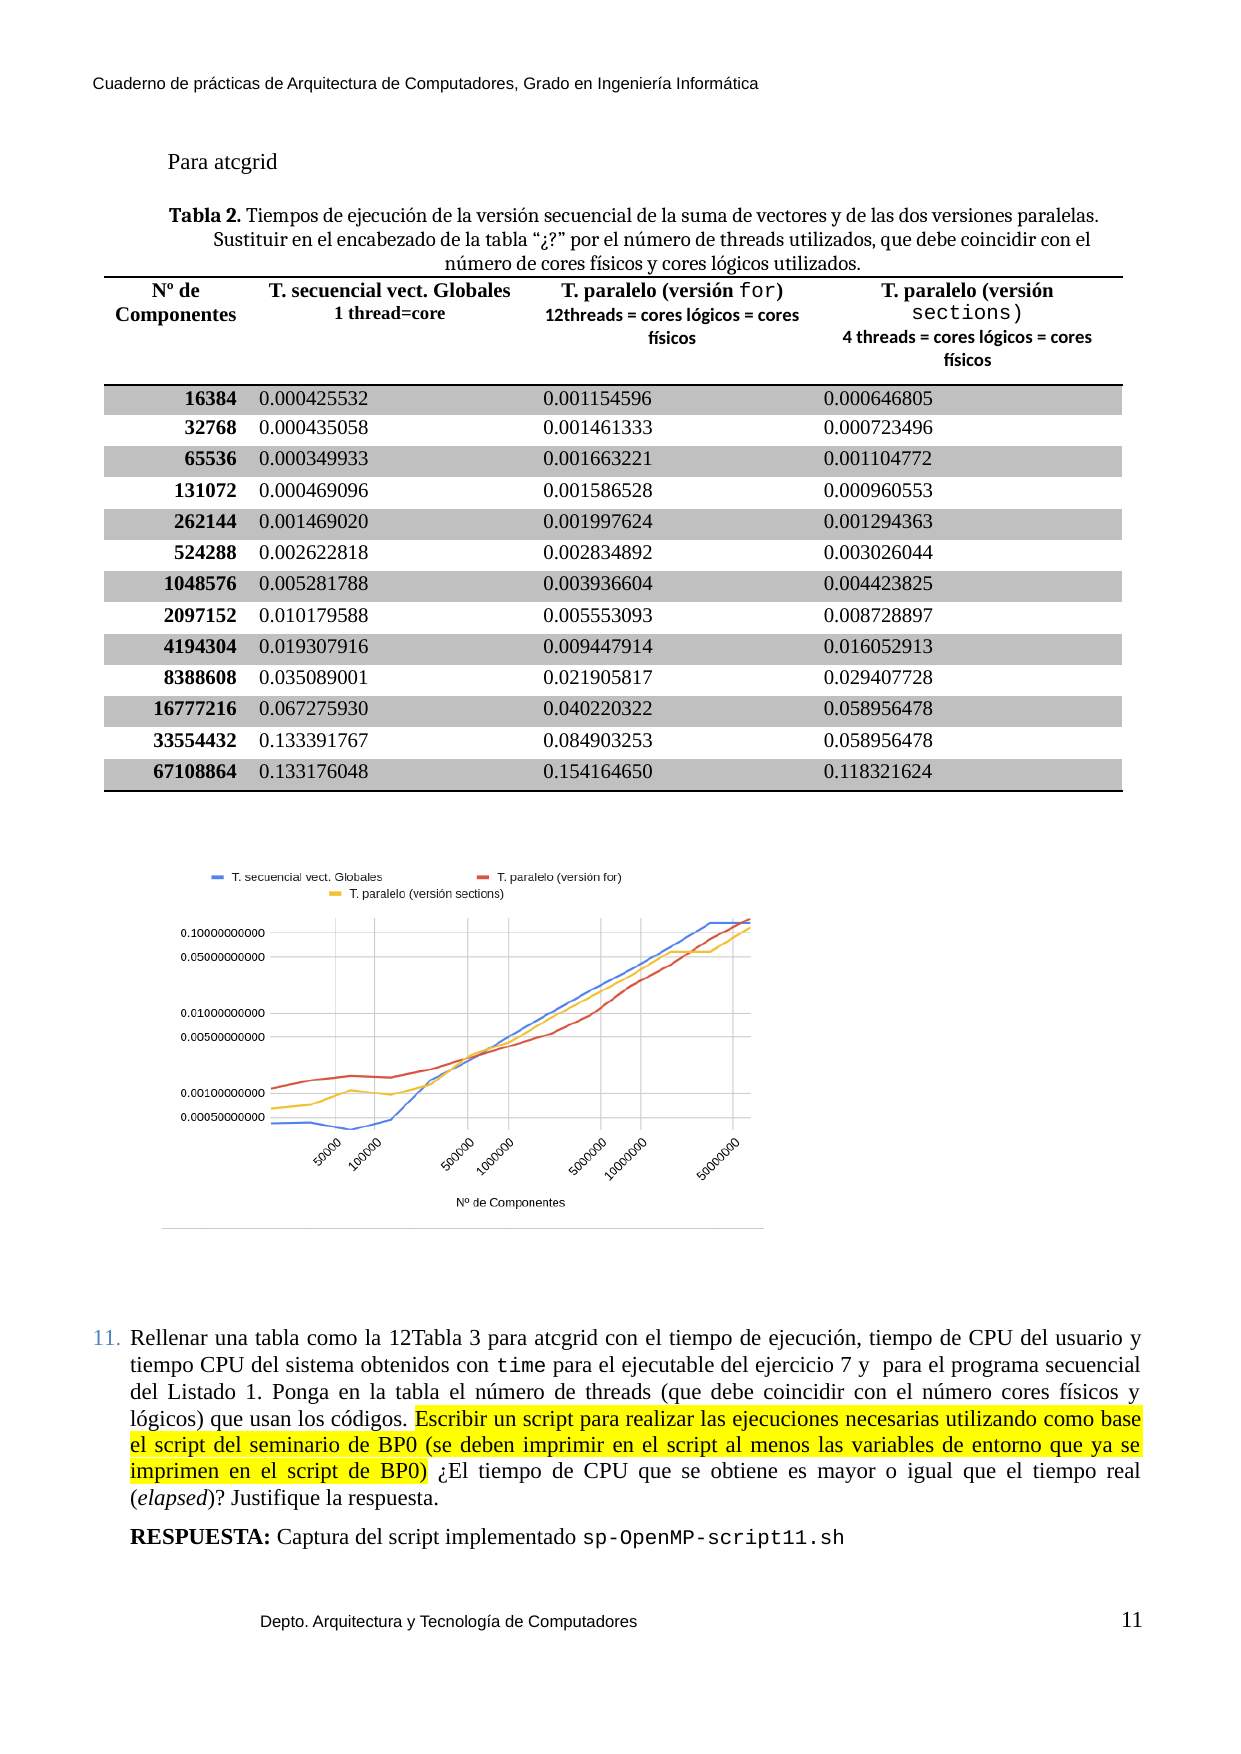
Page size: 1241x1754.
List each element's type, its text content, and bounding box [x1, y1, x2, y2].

table_cell 0.003936604 [532, 571, 812, 602]
table_cell 4194304 [104, 634, 248, 665]
table_cell 65536 [104, 446, 248, 477]
table_cell 0.021905817 [532, 665, 812, 696]
table_cell 0.000723496 [812, 415, 1122, 446]
list Rellenar una tabla como la 11Tabla 3 para atcgrid con el tiempo de ejecución, tiempo de CPU del usuario y tiempo CPU del sistema obtenidos con time para el ejecutable del ejercicio 7 y para el programa secuencial del Listado 1. Ponga en la tabla el número de threads (que debe coincidir con el número cores físicos y lógicos) que usan los códigos. Escribir un script para realizar las ejecuciones necesarias utilizando como base el script del seminario de BP0 (se deben imprimir en el script al menos las variables de entorno que ya se imprimen en el script de BP0) ¿El tiempo de CPU que se obtiene es mayor o igual que el tiempo real (elapsed)? Justifique la respuesta. [92, 1324, 1143, 1510]
table_cell 0.118321624 [812, 759, 1122, 790]
table_cell 0.004423825 [812, 571, 1122, 602]
table_cell 0.040220322 [532, 696, 812, 727]
table_cell 16384 [104, 386, 248, 415]
table_cell 0.133176048 [248, 759, 532, 790]
table_cell 67108864 [104, 759, 248, 790]
table_cell 0.009447914 [532, 634, 812, 665]
table_cell 0.001997624 [532, 509, 812, 540]
table_cell 0.010179588 [248, 603, 532, 634]
table_cell 0.000349933 [248, 446, 532, 477]
table_cell 2097152 [104, 603, 248, 634]
table_cell 0.084903253 [532, 728, 812, 759]
table_cell 0.005553093 [532, 603, 812, 634]
table_cell 0.035089001 [248, 665, 532, 696]
table_cell 0.058956478 [812, 696, 1122, 727]
table_cell 0.002834892 [532, 540, 812, 571]
table_cell 32768 [104, 415, 248, 446]
table_cell 0.001154596 [532, 386, 812, 415]
table_cell 0.001663221 [532, 446, 812, 477]
table_cell 0.029407728 [812, 665, 1122, 696]
table_cell 16777216 [104, 696, 248, 727]
table_cell 8388608 [104, 665, 248, 696]
text RESPUESTA: Captura del script implementado sp-OpenMP-script11.sh [130, 1523, 1143, 1550]
table_cell 0.001294363 [812, 509, 1122, 540]
table_cell 524288 [104, 540, 248, 571]
table_cell 0.008728897 [812, 603, 1122, 634]
table_cell 0.000960553 [812, 478, 1122, 509]
table_cell 0.001104772 [812, 446, 1122, 477]
table_cell 0.003026044 [812, 540, 1122, 571]
table_cell 0.001469020 [248, 509, 532, 540]
list Para atcgrid [167, 148, 1143, 174]
table_cell [92, 276, 1124, 792]
table_cell 0.058956478 [812, 728, 1122, 759]
table_cell 0.000646805 [812, 386, 1122, 415]
table_cell 0.000469096 [248, 478, 532, 509]
table_header T. paralelo (versión for) 12threads = cores lógicos = cores físicos [532, 278, 812, 384]
table_cell 0.016052913 [812, 634, 1122, 665]
table_cell 0.002622818 [248, 540, 532, 571]
table_cell 0.154164650 [532, 759, 812, 790]
table_cell 262144 [104, 509, 248, 540]
table_cell 0.001461333 [532, 415, 812, 446]
picture [161, 853, 764, 1229]
table_cell 0.133391767 [248, 728, 532, 759]
table_header Tabla 2. Tiempos de ejecución de la versión secuencial de la suma de vectores y de las dos versiones paralelas. Sustituir en el encabezado de la tabla “¿?” por el número de threads utilizados, que debe coincidir con el número de cores físicos y cores lógicos utilizados. [92, 179, 1124, 276]
table_cell 0.067275930 [248, 696, 532, 727]
table_header Nº de Componentes [104, 278, 248, 384]
table_cell 0.000425532 [248, 386, 532, 415]
table_cell 1048576 [104, 571, 248, 602]
table_cell 0.001586528 [532, 478, 812, 509]
table_cell 0.000435058 [248, 415, 532, 446]
list [92, 792, 1123, 936]
table_header T. secuencial vect. Globales 1 thread=core [248, 278, 532, 384]
table_cell 0.019307916 [248, 634, 532, 665]
table_cell 131072 [104, 478, 248, 509]
table_cell 0.005281788 [248, 571, 532, 602]
table_header T. paralelo (versión sections) 4 threads = cores lógicos = cores físicos [812, 278, 1122, 384]
table_cell 33554432 [104, 728, 248, 759]
